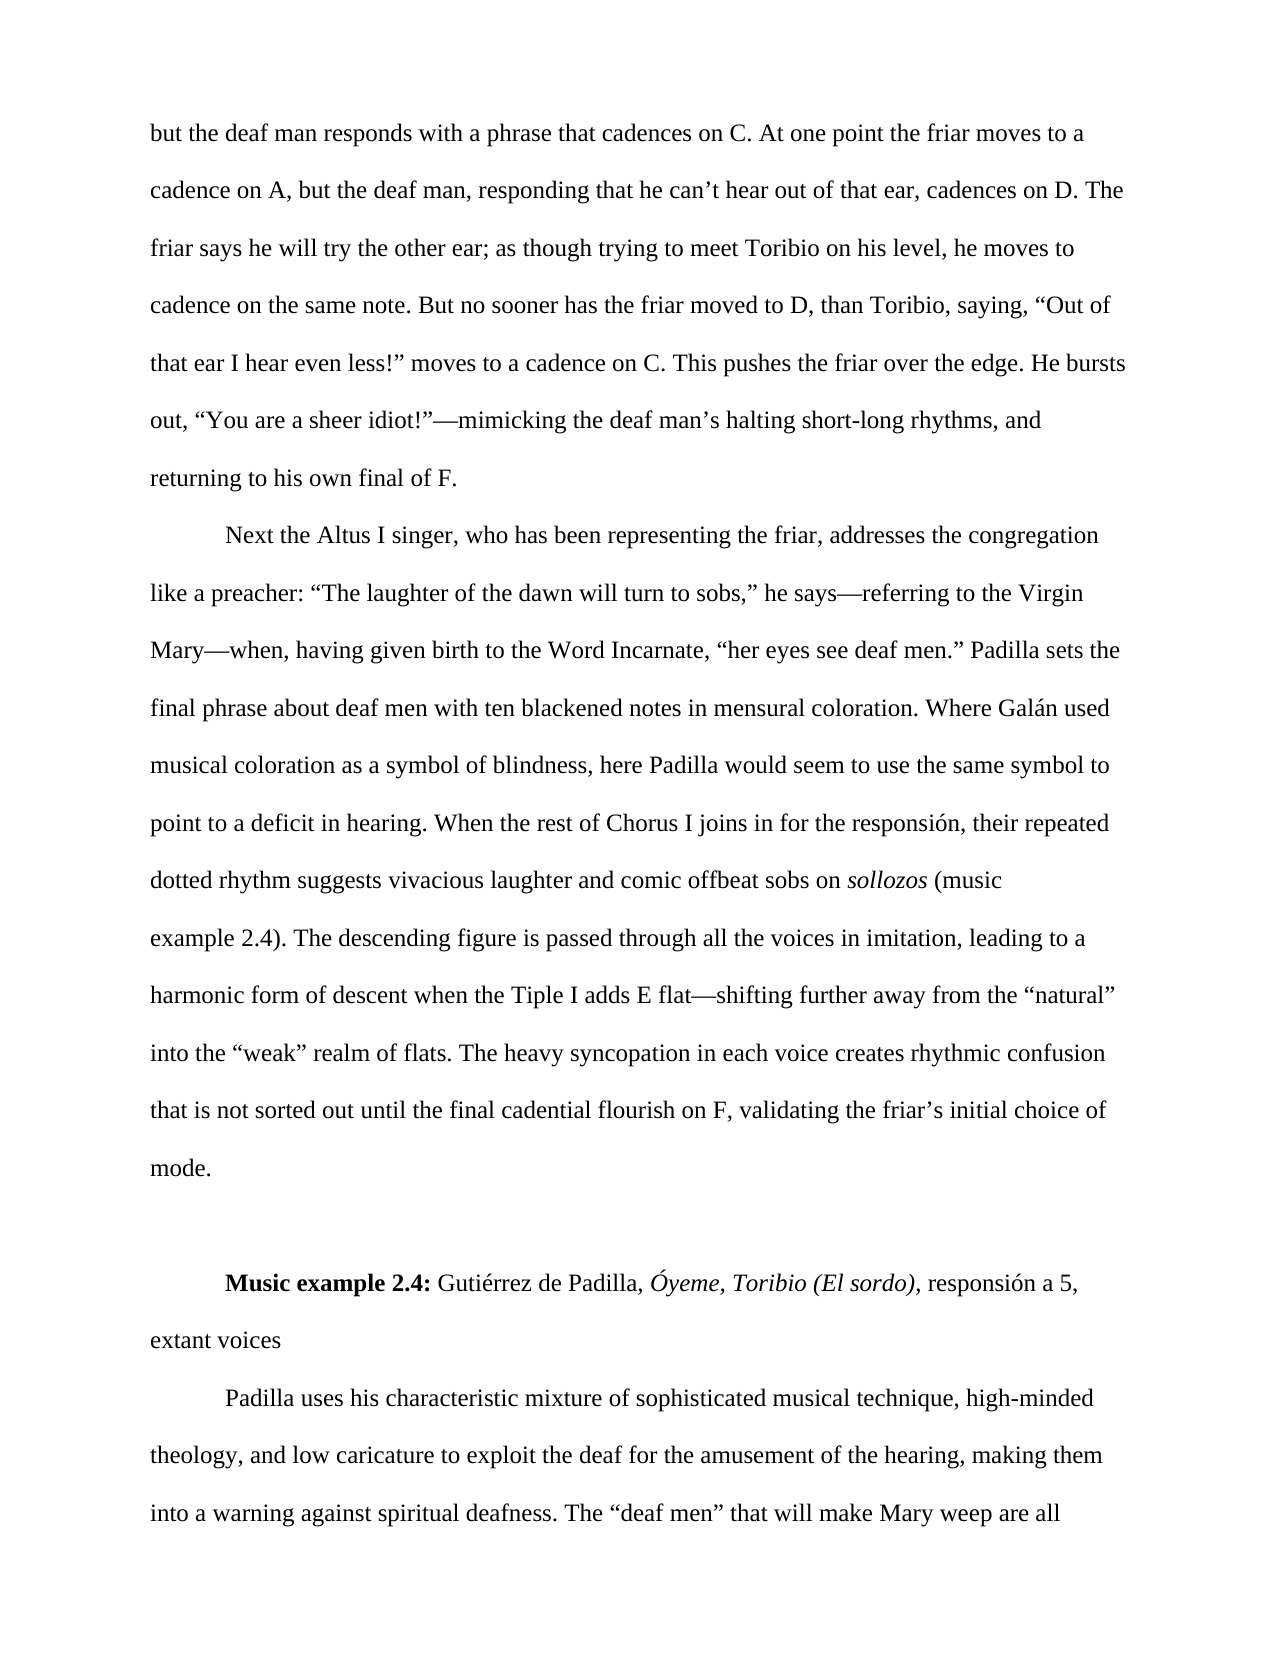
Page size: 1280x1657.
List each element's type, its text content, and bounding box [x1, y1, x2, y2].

text Music example 2.4: Gutiérrez de Padilla, Óyeme, Toribio (El sordo), responsión a 5, extant voices [150, 1268, 1130, 1354]
text Next the Altus I singer, who has been representing the friar, addresses the congregation like a preacher: “The laughter of the dawn will turn to sobs,” he says—referring to the Virgin Mary—when, having given birth to the Word Incarnate, “her eyes see deaf men.” Padilla sets the final phrase about deaf men with ten blackened notes in mensural coloration. Where Galán used musical coloration as a symbol of blindness, here Padilla would seem to use the same symbol to point to a deficit in hearing. When the rest of Chorus I joins in for the responsión, their repeated dotted rhythm suggests vivacious laughter and comic offbeat sobs on sollozos (music example 2.4). The descending figure is passed through all the voices in imitation, leading to a harmonic form of descent when the Tiple I adds E flat—shifting further away from the “natural” into the “weak” realm of flats. The heavy syncopation in each voice creates rhythmic confusion that is not sorted out until the final cadential flourish on F, validating the friar’s initial choice of mode. [150, 521, 1130, 1182]
text but the deaf man responds with a phrase that cadences on C. At one point the friar moves to a cadence on A, but the deaf man, responding that he can’t hear out of that ear, cadences on D. The friar says he will try the other ear; as though trying to meet Toribio on his level, he moves to cadence on the same note. But no sooner has the friar moved to D, than Toribio, saying, “Out of that ear I hear even less!” moves to a cadence on C. This pushes the friar over the edge. He bursts out, “You are a sheer idiot!”—mimicking the deaf man’s halting short-long rhythms, and returning to his own final of F. [150, 118, 1130, 492]
text Padilla uses his characteristic mixture of sophisticated musical technique, high-minded theology, and low caricature to exploit the deaf for the amusement of the hearing, making them into a warning against spiritual deafness. The “deaf men” that will make Mary weep are all [150, 1383, 1130, 1527]
